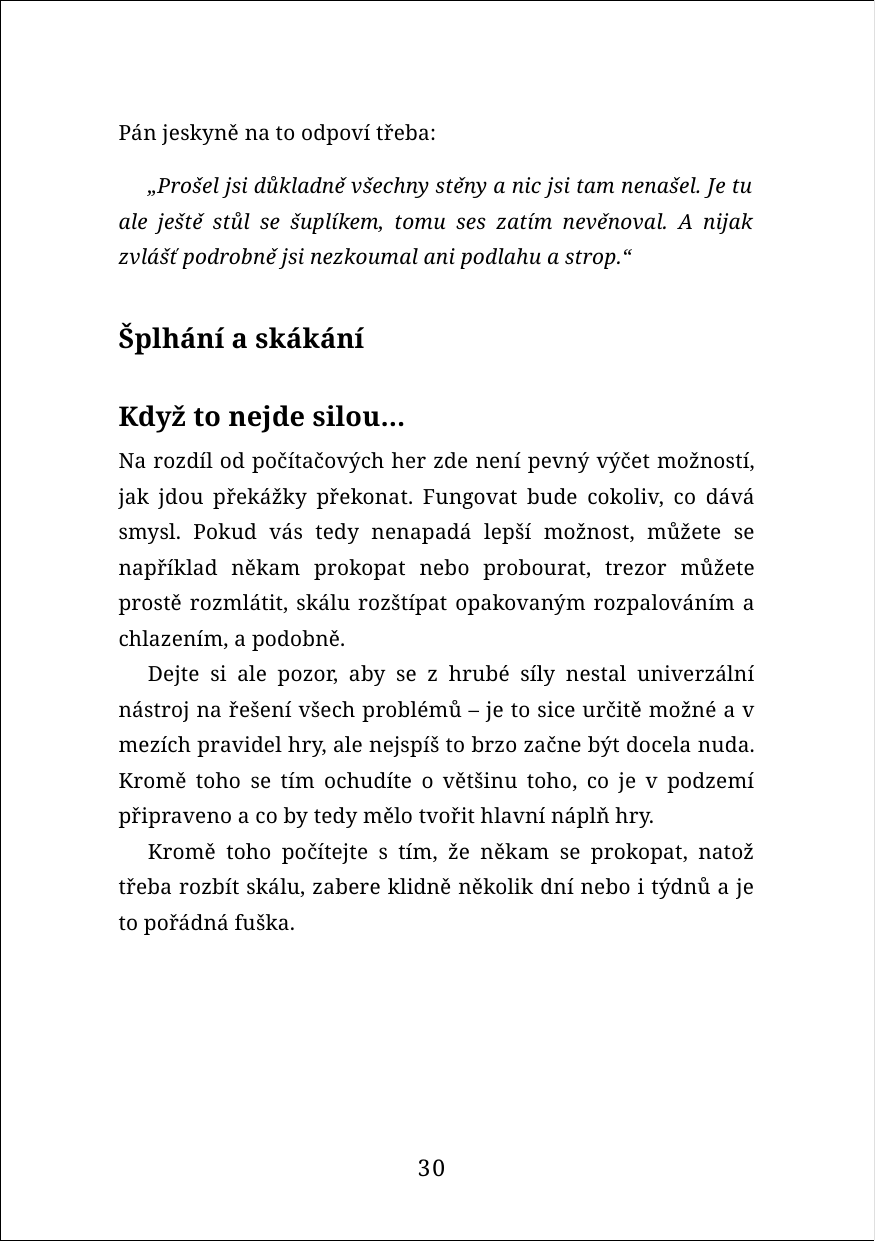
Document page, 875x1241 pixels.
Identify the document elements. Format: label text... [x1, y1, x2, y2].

subtitle Šplhání a skákání [118, 319, 756, 356]
subtitle Když to nejde silou… [118, 398, 756, 434]
text Pán jeskyně na to odpoví třeba: [118, 118, 756, 147]
text „Prošel jsi důkladně všechny stěny a nic jsi tam nenašel. Je tu ale ještě stůl se šuplíkem, tomu ses zatím nevěnoval. A nijak zvlášť podrobně jsi nezkoumal ani podlahu a strop.“ [118, 171, 756, 271]
text Na rozdíl od počítačových her zde není pevný výčet možností, jak jdou překážky překonat. Fungovat bude cokoliv, co dává smysl. Pokud vás tedy nenapadá lepší možnost, můžete se například někam prokopat nebo probourat, trezor můžete prostě rozmlátit, skálu rozštípat opakovaným rozpalováním a chlazením, a podobně. Dejte si ale pozor, aby se z hrubé síly nestal univerzální nástroj na řešení všech problémů – je to sice určitě možné a v mezích pravidel hry, ale nejspíš to brzo začne být docela nuda. Kromě toho se tím ochudíte o většinu toho, co je v podzemí připraveno a co by tedy mělo tvořit hlavní náplň hry. Kromě toho počítejte s tím, že někam se prokopat, natož třeba rozbít skálu, zabere klidně několik dní nebo i týdnů a je to pořádná fuška. [118, 446, 756, 936]
